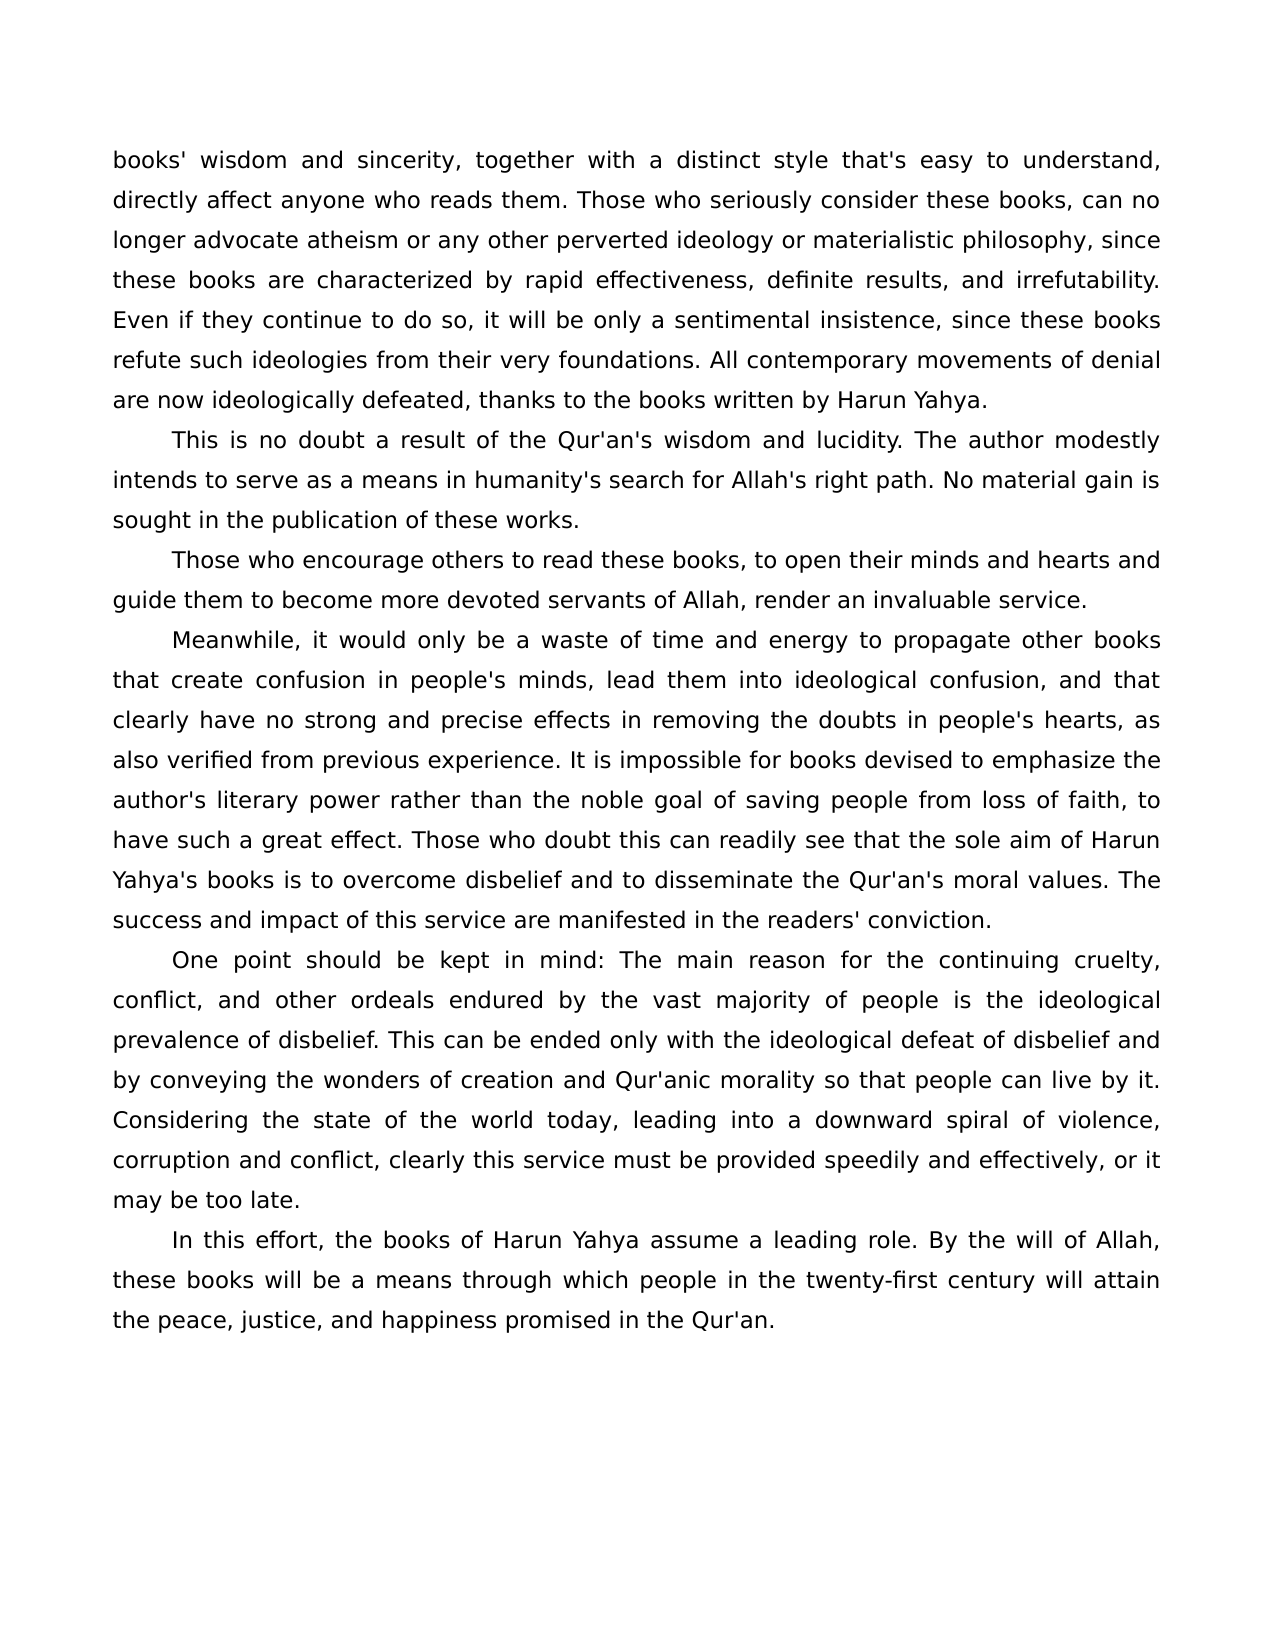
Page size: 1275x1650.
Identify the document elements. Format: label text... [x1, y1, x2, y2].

text This is no doubt a result of the Qur'an's wisdom and lucidity. The author modestly intends to serve as a means in humanity's search for Allah's right path. No material gain is sought in the publication of these works. [112, 428, 1162, 534]
text books' wisdom and sincerity, together with a distinct style that's easy to understand, directly affect anyone who reads them. Those who seriously consider these books, can no longer advocate atheism or any other perverted ideology or materialistic philosophy, since these books are characterized by rapid effectiveness, definite results, and irrefutability. Even if they continue to do so, it will be only a sentimental insistence, since these books refute such ideologies from their very foundations. All contemporary movements of denial are now ideologically defeated, thanks to the books written by Harun Yahya. [112, 148, 1162, 414]
text Meanwhile, it would only be a waste of time and energy to propagate other books that create confusion in people's minds, lead them into ideological confusion, and that clearly have no strong and precise effects in removing the doubts in people's hearts, as also verified from previous experience. It is impossible for books devised to emphasize the author's literary power rather than the noble goal of saving people from loss of faith, to have such a great effect. Those who doubt this can readily see that the sole aim of Harun Yahya's books is to overcome disbelief and to disseminate the Qur'an's moral values. The success and impact of this service are manifested in the readers' conviction. [112, 628, 1162, 934]
text Those who encourage others to read these books, to open their minds and hearts and guide them to become more devoted servants of Allah, render an invaluable service. [112, 548, 1162, 614]
text One point should be kept in mind: The main reason for the continuing cruelty, conflict, and other ordeals endured by the vast majority of people is the ideological prevalence of disbelief. This can be ended only with the ideological defeat of disbelief and by conveying the wonders of creation and Qur'anic morality so that people can live by it. Considering the state of the world today, leading into a downward spiral of violence, corruption and conflict, clearly this service must be provided speedily and effectively, or it may be too late. [112, 948, 1162, 1214]
text In this effort, the books of Harun Yahya assume a leading role. By the will of Allah, these books will be a means through which people in the twenty-first century will attain the peace, justice, and happiness promised in the Qur'an. [112, 1228, 1162, 1334]
